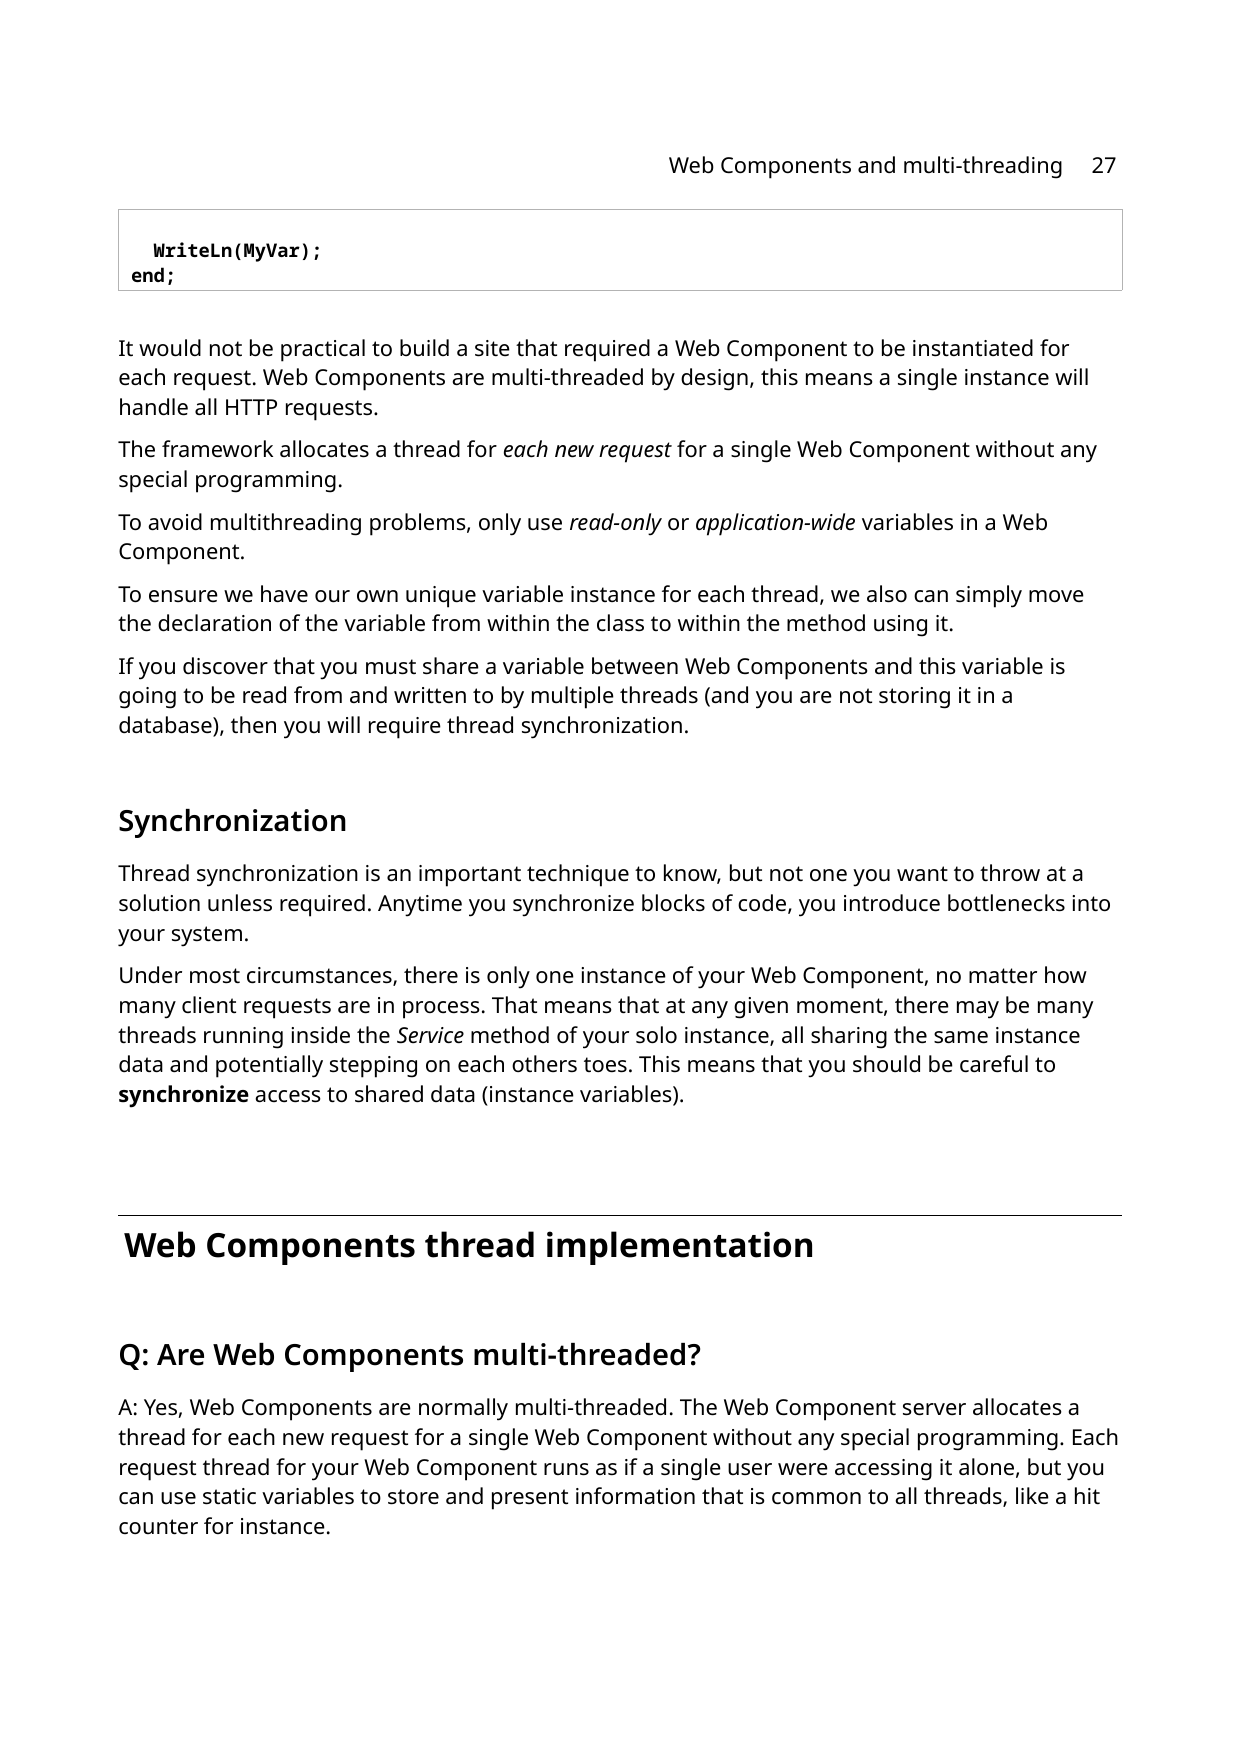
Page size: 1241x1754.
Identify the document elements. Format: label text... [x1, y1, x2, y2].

subtitle Web Components thread implementation [118, 1216, 1122, 1274]
subtitle Synchronization [118, 800, 1122, 840]
text The framework allocates a thread for each new request for a single Web Component without any special programming. [118, 434, 1122, 494]
text To avoid multithreading problems, only use read-only or application-wide variables in a Web Component. [118, 506, 1122, 566]
text It would not be practical to build a site that required a Web Component to be instantiated for each request. Web Components are multi-threaded by design, this means a single instance will handle all HTTP requests. [118, 332, 1122, 422]
text Under most circumstances, there is only one instance of your Web Component, no matter how many client requests are in process. That means that at any given moment, there may be many threads running inside the Service method of your solo instance, all sharing the same instance data and potentially stepping on each others toes. This means that you should be careful to synchronize access to shared data (instance variables). [118, 960, 1122, 1109]
subtitle Q: Are Web Components multi-threaded? [118, 1334, 1122, 1373]
text WriteLn(MyVar); [119, 235, 1122, 260]
text Thread synchronization is an important technique to know, but not one you want to throw at a solution unless required. Anytime you synchronize blocks of code, you introduce bottlenecks into your system. [118, 858, 1122, 948]
text end; [119, 260, 1122, 290]
text A: Yes, Web Components are normally multi-threaded. The Web Component server allocates a thread for each new request for a single Web Component without any special programming. Each request thread for your Web Component runs as if a single user were accessing it alone, but you can use static variables to store and present information that is common to all threads, like a hit counter for instance. [118, 1392, 1122, 1541]
text If you discover that you must share a variable between Web Components and this variable is going to be read from and written to by multiple threads (and you are not storing it in a database), then you will require thread synchronization. [118, 651, 1122, 740]
text To ensure we have our own unique variable instance for each thread, we also can simply move the declaration of the variable from within the class to within the method using it. [118, 578, 1122, 638]
